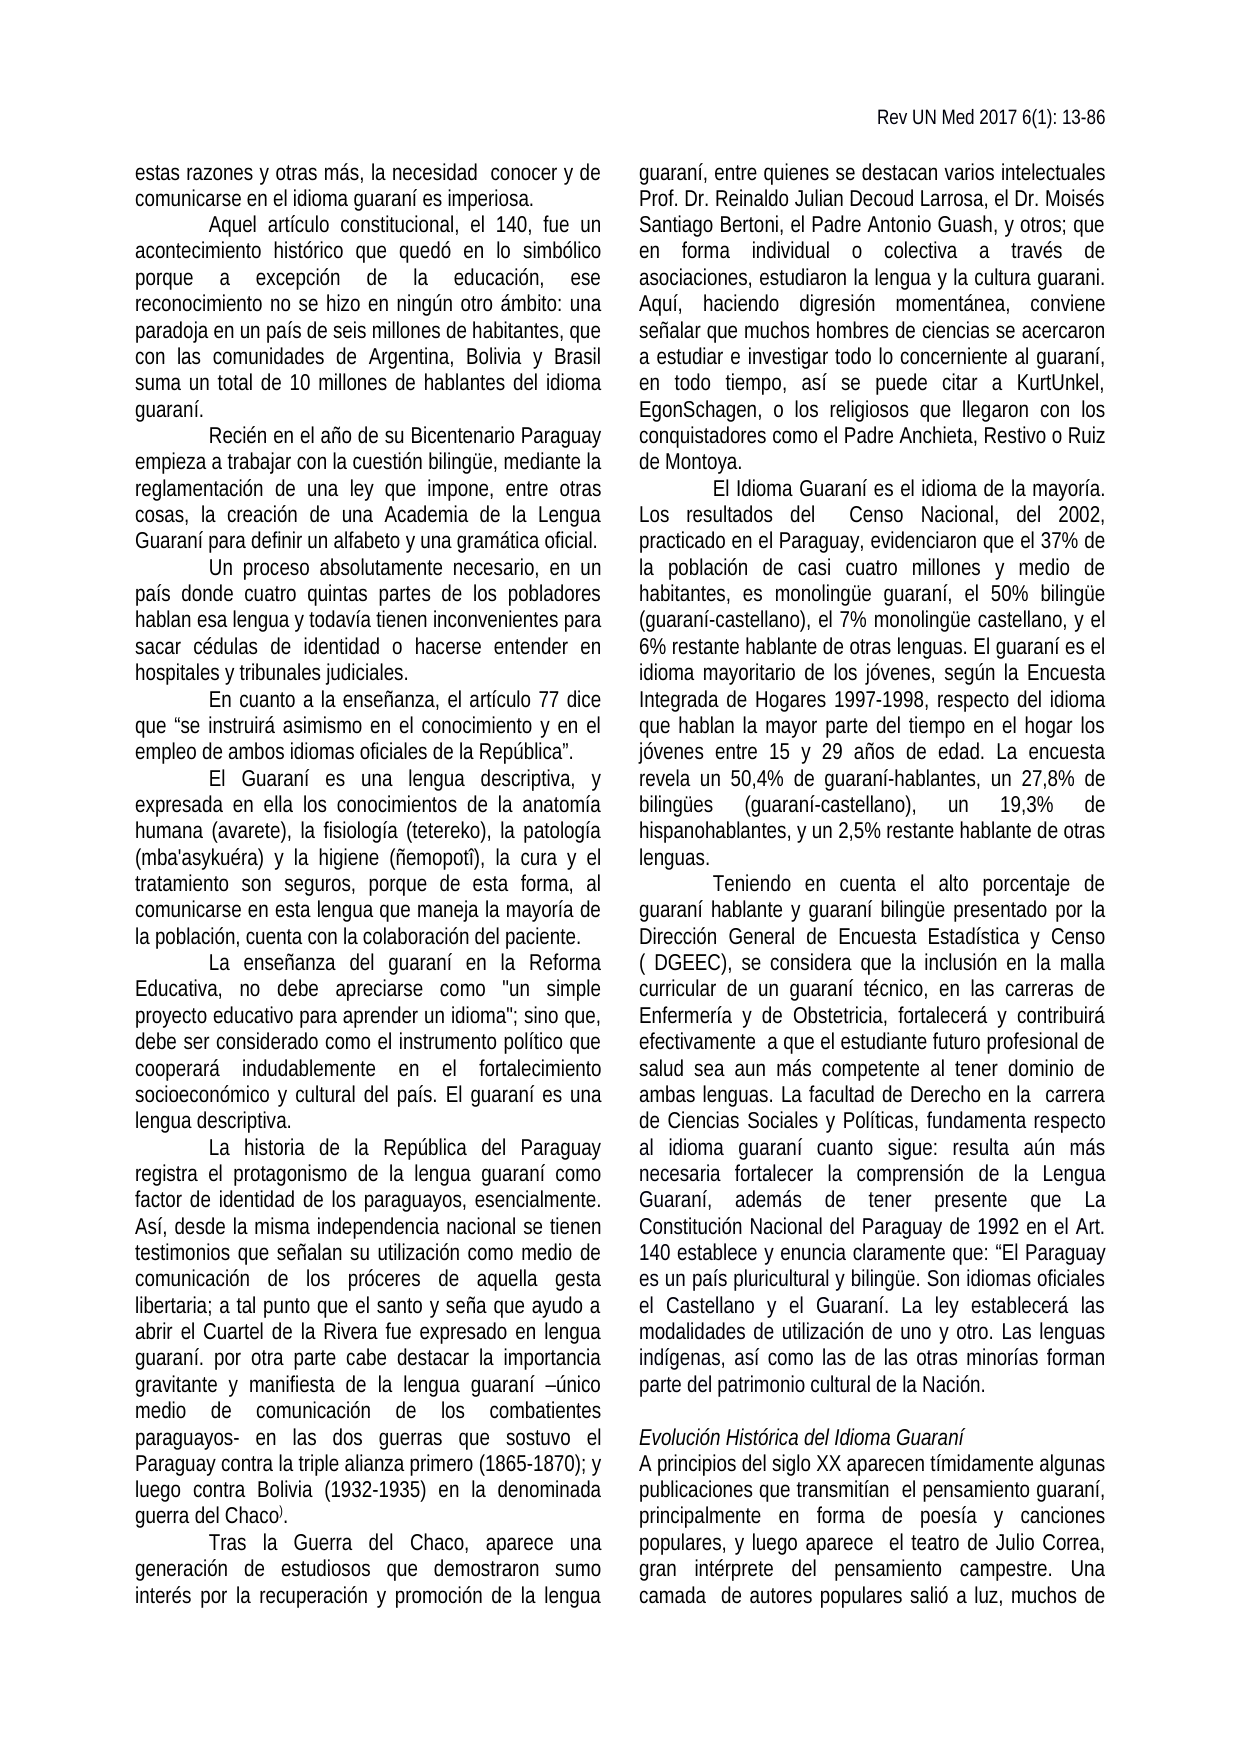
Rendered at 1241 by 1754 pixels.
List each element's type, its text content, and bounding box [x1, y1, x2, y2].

text En cuanto a la enseñanza, el artículo 77 dice que “se instruirá asimismo en el conocimiento y en el empleo de ambos idiomas oficiales de la República”. [135, 686, 601, 764]
text Evolución Histórica del Idioma Guaraní [639, 1423, 1106, 1450]
text Teniendo en cuenta el alto porcentaje de guaraní hablante y guaraní bilingüe presentado por la Dirección General de Encuesta Estadística y Censo ( DGEEC), se considera que la inclusión en la malla curricular de un guaraní técnico, en las carreras de Enfermería y de Obstetricia, fortalecerá y contribuirá efectivamente a que el estudiante futuro profesional de salud sea aun más competente al tener dominio de ambas lenguas. La facultad de Derecho en la carrera de Ciencias Sociales y Políticas, fundamenta respecto al idioma guaraní cuanto sigue: resulta aún más necesaria fortalecer la comprensión de la Lengua Guaraní, además de tener presente que La Constitución Nacional del Paraguay de 1992 en el Art. 140 establece y enuncia claramente que: “El Paraguay es un país pluricultural y bilingüe. Son idiomas oficiales el Castellano y el Guaraní. La ley establecerá las modalidades de utilización de uno y otro. Las lenguas indígenas, así como las de las otras minorías forman parte del patrimonio cultural de la Nación. [639, 870, 1106, 1397]
text El Idioma Guaraní es el idioma de la mayoría. Los resultados del Censo Nacional, del 2002, practicado en el Paraguay, evidenciaron que el 37% de la población de casi cuatro millones y medio de habitantes, es monolingüe guaraní, el 50% bilingüe (guaraní-castellano), el 7% monolingüe castellano, y el 6% restante hablante de otras lenguas. El guaraní es el idioma mayoritario de los jóvenes, según la Encuesta Integrada de Hogares 1997-1998, respecto del idioma que hablan la mayor parte del tiempo en el hogar los jóvenes entre 15 y 29 años de edad. La encuesta revela un 50,4% de guaraní-hablantes, un 27,8% de bilingües (guaraní-castellano), un 19,3% de hispanohablantes, y un 2,5% restante hablante de otras lenguas. [639, 475, 1106, 870]
text Recién en el año de su Bicentenario Paraguay empieza a trabajar con la cuestión bilingüe, mediante la reglamentación de una ley que impone, entre otras cosas, la creación de una Academia de la Lengua Guaraní para definir un alfabeto y una gramática oficial. [135, 422, 601, 554]
text A principios del siglo XX aparecen tímidamente algunas publicaciones que transmitían el pensamiento guaraní, principalmente en forma de poesía y canciones populares, y luego aparece el teatro de Julio Correa, gran intérprete del pensamiento campestre. Una camada de autores populares salió a luz, muchos de [639, 1450, 1106, 1608]
text Aquel artículo constitucional, el 140, fue un acontecimiento histórico que quedó en lo simbólico porque a excepción de la educación, ese reconocimiento no se hizo en ningún otro ámbito: una paradoja en un país de seis millones de habitantes, que con las comunidades de Argentina, Bolivia y Brasil suma un total de 10 millones de hablantes del idioma guaraní. [135, 211, 601, 422]
text estas razones y otras más, la necesidad conocer y de comunicarse en el idioma guaraní es imperiosa. [135, 158, 601, 211]
text El Guaraní es una lengua descriptiva, y expresada en ella los conocimientos de la anatomía humana (avarete), la fisiología (tetereko), la patología (mba'asykuéra) y la higiene (ñemopotî), la cura y el tratamiento son seguros, porque de esta forma, al comunicarse en esta lengua que maneja la mayoría de la población, cuenta con la colaboración del paciente. [135, 764, 601, 949]
text La enseñanza del guaraní en la Reforma Educativa, no debe apreciarse como "un simple proyecto educativo para aprender un idioma"; sino que, debe ser considerado como el instrumento político que cooperará indudablemente en el fortalecimiento socioeconómico y cultural del país. El guaraní es una lengua descriptiva. [135, 949, 601, 1133]
text Tras la Guerra del Chaco, aparece una generación de estudiosos que demostraron sumo interés por la recuperación y promoción de la lengua [135, 1529, 601, 1608]
text La historia de la República del Paraguay registra el protagonismo de la lengua guaraní como factor de identidad de los paraguayos, esencialmente. Así, desde la misma independencia nacional se tienen testimonios que señalan su utilización como medio de comunicación de los próceres de aquella gesta libertaria; a tal punto que el santo y seña que ayudo a abrir el Cuartel de la Rivera fue expresado en lengua guaraní. por otra parte cabe destacar la importancia gravitante y manifiesta de la lengua guaraní –único medio de comunicación de los combatientes paraguayos- en las dos guerras que sostuvo el Paraguay contra la triple alianza primero (1865-1870); y luego contra Bolivia (1932-1935) en la denominada guerra del Chaco). [135, 1133, 601, 1529]
text guaraní, entre quienes se destacan varios intelectuales Prof. Dr. Reinaldo Julian Decoud Larrosa, el Dr. Moisés Santiago Bertoni, el Padre Antonio Guash, y otros; que en forma individual o colectiva a través de asociaciones, estudiaron la lengua y la cultura guarani. Aquí, haciendo digresión momentánea, conviene señalar que muchos hombres de ciencias se acercaron a estudiar e investigar todo lo concerniente al guaraní, en todo tiempo, así se puede citar a KurtUnkel, EgonSchagen, o los religiosos que llegaron con los conquistadores como el Padre Anchieta, Restivo o Ruiz de Montoya. [639, 158, 1106, 475]
text Un proceso absolutamente necesario, en un país donde cuatro quintas partes de los pobladores hablan esa lengua y todavía tienen inconvenientes para sacar cédulas de identidad o hacerse entender en hospitales y tribunales judiciales. [135, 554, 601, 686]
